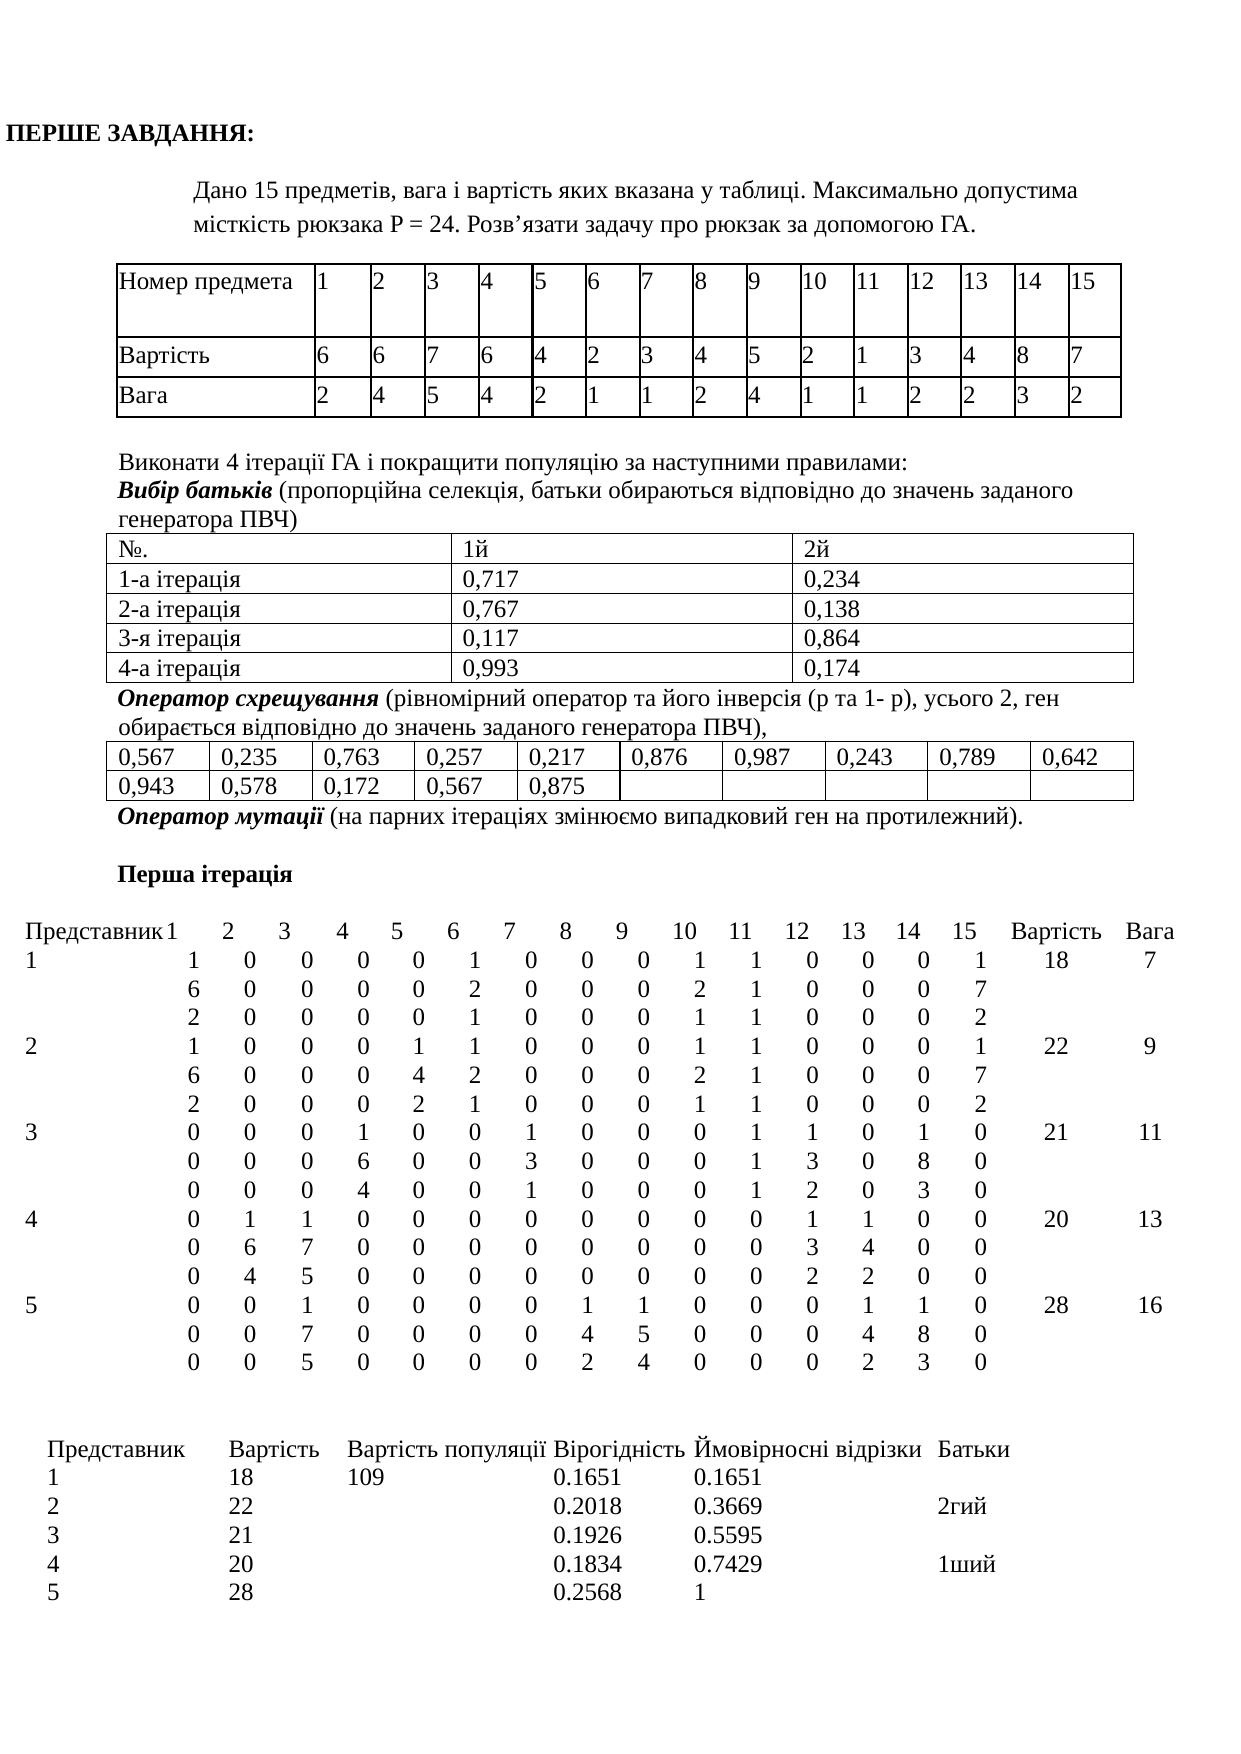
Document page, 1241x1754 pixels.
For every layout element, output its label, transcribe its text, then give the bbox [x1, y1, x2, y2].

table_cell 0 [503, 1204, 559, 1232]
table_cell 0 [447, 1290, 503, 1319]
table_cell 0.2568 [553, 1578, 694, 1606]
table_cell 6 [222, 1233, 278, 1261]
table_cell 0 [336, 974, 391, 1002]
table_cell 0 [952, 1290, 1009, 1319]
table_cell 0 [841, 1175, 895, 1204]
table_cell 6 [166, 1060, 222, 1089]
table_cell 0.1926 [553, 1520, 694, 1549]
table_cell 0 [503, 1060, 559, 1089]
table_header 5 [534, 265, 585, 336]
table_cell 1 [728, 1031, 784, 1060]
table_cell 0 [616, 1261, 672, 1290]
table_cell 2 [841, 1348, 895, 1376]
table_cell 6 [372, 338, 424, 376]
table_cell 1 [503, 1118, 559, 1146]
table_cell 0 [278, 1175, 336, 1204]
table_header 6 [587, 265, 639, 336]
table_header №. [107, 534, 451, 563]
table_cell [938, 1520, 1022, 1549]
table_cell 0 [166, 1204, 222, 1232]
table_cell 0 [559, 1175, 616, 1204]
table_cell 1 [895, 1290, 952, 1319]
table_cell 0 [952, 1204, 1009, 1232]
table_cell 2 [672, 1060, 728, 1089]
table_cell 1 [855, 338, 907, 376]
table_cell 1 [895, 1118, 952, 1146]
table_header 11 [855, 265, 907, 336]
table_cell [938, 1578, 1022, 1606]
table_cell 1 [672, 1003, 728, 1031]
table_cell 0 [672, 1175, 728, 1204]
table_cell 0 [222, 1319, 278, 1347]
table_cell 0 [166, 1348, 222, 1376]
table_cell 0 [391, 1348, 447, 1376]
table_cell 1 [728, 1003, 784, 1031]
table_cell 2 [694, 378, 746, 416]
table_cell 0 [278, 1031, 336, 1060]
table_cell 0 [447, 1118, 503, 1146]
table_cell 0 [841, 1146, 895, 1175]
table_cell 0.7429 [694, 1549, 937, 1577]
table_cell 2 [962, 378, 1014, 416]
table_cell 0 [559, 1060, 616, 1089]
table_cell 5 [25, 1290, 166, 1376]
table_cell 7 [1070, 338, 1120, 376]
table_cell 1 [694, 1578, 937, 1606]
table_cell 0 [784, 1060, 841, 1089]
table_cell 0,767 [452, 594, 792, 622]
table_cell 1 [641, 378, 692, 416]
table_cell 0,943 [107, 771, 209, 800]
table_cell 0,172 [313, 771, 414, 800]
table_header 9 [616, 916, 672, 945]
table_cell 1 [841, 1290, 895, 1319]
table_cell 0.3669 [694, 1491, 937, 1520]
table_header 1 [316, 265, 370, 336]
table_cell 1 [728, 974, 784, 1002]
table_cell 0 [336, 1290, 391, 1319]
table_cell 22 [1009, 1031, 1103, 1117]
table_cell 0 [222, 1175, 278, 1204]
table_cell 0 [336, 1060, 391, 1089]
table_cell 2 [25, 1031, 166, 1117]
table_header 0,567 [107, 742, 209, 770]
table_cell 0 [278, 1060, 336, 1089]
table_cell 4 [962, 338, 1014, 376]
table_cell 1 [391, 1031, 447, 1060]
table_cell 0 [952, 1146, 1009, 1175]
table_cell 7 [426, 338, 478, 376]
table_cell 3 [25, 1118, 166, 1204]
table_cell 4 [748, 378, 800, 416]
table_cell 9 [1103, 1031, 1197, 1117]
table_cell 0.2018 [553, 1491, 694, 1520]
table_cell 3 [909, 338, 960, 376]
table_header Вірогідність [553, 1434, 694, 1462]
table_cell 0 [616, 1175, 672, 1204]
table_cell 1 [166, 1031, 222, 1060]
table_cell 1 [616, 1290, 672, 1319]
table_cell 0 [559, 1233, 616, 1261]
table_cell 0 [391, 1290, 447, 1319]
table_header 2 [222, 916, 278, 945]
table_header 9 [748, 265, 800, 336]
table_header 0,217 [518, 742, 619, 770]
table_cell 22 [228, 1491, 347, 1520]
table_cell 0 [447, 1261, 503, 1290]
table_header 14 [1016, 265, 1068, 336]
table_cell 2-а ітерація [107, 594, 451, 622]
table_cell 0 [278, 1089, 336, 1117]
table_cell [928, 771, 1030, 800]
table_cell 1 [728, 1089, 784, 1117]
text Дано 15 предметів, вага і вартість яких вказана у таблиці. Максимально допустима місткість рюкзака P = 24. Розв’язати задачу про рюкзак за допомогою ГА. [193, 176, 1122, 237]
table_cell 0 [672, 1118, 728, 1146]
table_cell 0.1651 [553, 1463, 694, 1491]
table_cell 2 [952, 1089, 1009, 1117]
table_cell 1 [952, 1031, 1009, 1060]
table_cell 0 [503, 1319, 559, 1347]
table_header Вартість популяції [347, 1434, 553, 1462]
table_cell 28 [1009, 1290, 1103, 1376]
table_cell 4 [616, 1348, 672, 1376]
table_header Вага [1103, 916, 1197, 945]
table_header Номер предмета [118, 265, 314, 336]
table_cell 0 [336, 945, 391, 974]
table_cell 1 [447, 945, 503, 974]
table_cell 0 [503, 1290, 559, 1319]
table_cell 2 [391, 1089, 447, 1117]
table_header 3 [426, 265, 478, 336]
table_cell 5 [278, 1348, 336, 1376]
table_cell 3 [641, 338, 692, 376]
table_cell 0 [784, 945, 841, 974]
table_cell 0,864 [793, 624, 1133, 652]
table_cell 0 [559, 1031, 616, 1060]
table_cell 7 [952, 1060, 1009, 1089]
table_cell 1 [25, 945, 166, 1031]
text Вибір батьків (пропорційна селекція, батьки обираються відповідно до значень заданого генератора ПВЧ) [117, 476, 1122, 533]
table_cell 1 [47, 1463, 228, 1491]
table_cell 0 [336, 1348, 391, 1376]
table_cell 0 [784, 1003, 841, 1031]
table_cell 0 [616, 1146, 672, 1175]
table_cell 6 [480, 338, 531, 376]
table_cell Вартість [118, 338, 314, 376]
table_cell 0 [616, 1003, 672, 1031]
table_header 0,876 [621, 742, 722, 770]
table_header Вартість [1009, 916, 1103, 945]
table_cell 0 [672, 1319, 728, 1347]
table_cell 0 [336, 1003, 391, 1031]
table_cell 0 [278, 1003, 336, 1031]
table_cell 3 [503, 1146, 559, 1175]
table_cell 5 [47, 1578, 228, 1606]
table_cell 4 [372, 378, 424, 416]
table_cell 0,138 [793, 594, 1133, 622]
table_header 2 [372, 265, 424, 336]
table_header 12 [784, 916, 841, 945]
table_cell 0.1834 [553, 1549, 694, 1577]
table_cell 0 [952, 1118, 1009, 1146]
table_header 2й [793, 534, 1133, 563]
table_cell 0 [391, 1003, 447, 1031]
table_cell 0.1651 [694, 1463, 937, 1491]
table_header Батьки [938, 1434, 1022, 1462]
table_cell 2 [447, 1060, 503, 1089]
table_cell 0 [841, 945, 895, 974]
table_cell 0 [841, 1031, 895, 1060]
table_cell 6 [166, 974, 222, 1002]
table_cell 0 [672, 1146, 728, 1175]
table_cell 0 [503, 1031, 559, 1060]
table_cell [621, 771, 722, 800]
table_cell 0 [895, 1204, 952, 1232]
table_header 13 [841, 916, 895, 945]
table_cell 0 [278, 1146, 336, 1175]
table_cell 4 [480, 378, 531, 416]
table_cell 4 [222, 1261, 278, 1290]
table_cell 0 [222, 1003, 278, 1031]
table_cell 4 [841, 1319, 895, 1347]
table_cell 2 [841, 1261, 895, 1290]
table_cell 1ший [938, 1549, 1022, 1577]
table_cell 0 [672, 1348, 728, 1376]
table_cell 0 [391, 1233, 447, 1261]
table_header 14 [895, 916, 952, 945]
table_cell 3 [1016, 378, 1068, 416]
table_cell 1 [587, 378, 639, 416]
table_header 6 [447, 916, 503, 945]
table_cell 0 [503, 945, 559, 974]
table_header 10 [802, 265, 853, 336]
table_cell 1 [222, 1204, 278, 1232]
table_header 10 [672, 916, 728, 945]
table_cell 1 [728, 1060, 784, 1089]
text Оператор мутації (на парних ітераціях змінюємо випадковий ген на протилежний). [117, 801, 1122, 830]
table_cell 7 [278, 1319, 336, 1347]
table_cell 8 [895, 1319, 952, 1347]
table_cell 1 [672, 945, 728, 974]
table_cell 4 [694, 338, 746, 376]
table_cell 3 [784, 1233, 841, 1261]
table_cell 0 [784, 1290, 841, 1319]
text Оператор схрещування (рівномірний оператор та його інверсія (p та 1- p), усього 2, ген обирається відповідно до значень заданого генератора ПВЧ), [117, 683, 1122, 741]
table_cell 7 [952, 974, 1009, 1002]
table_cell 0 [616, 1118, 672, 1146]
table_cell 2 [952, 1003, 1009, 1031]
table_cell 0 [841, 974, 895, 1002]
table_cell 0 [447, 1233, 503, 1261]
table_cell 4 [559, 1319, 616, 1347]
table_header 0,243 [826, 742, 927, 770]
table_cell 1 [447, 1031, 503, 1060]
table_cell 0 [895, 974, 952, 1002]
table_cell 0 [616, 1233, 672, 1261]
table_cell 4 [841, 1233, 895, 1261]
table_cell 2 [534, 378, 585, 416]
table_cell 0 [895, 945, 952, 974]
table_cell 0 [841, 1003, 895, 1031]
table_header 7 [641, 265, 692, 336]
table_cell 0 [895, 1003, 952, 1031]
table_cell 0 [447, 1175, 503, 1204]
table_cell 7 [278, 1233, 336, 1261]
table_cell 0 [391, 1118, 447, 1146]
table_cell 0 [952, 1319, 1009, 1347]
table_header 15 [952, 916, 1009, 945]
table_cell 1 [728, 1175, 784, 1204]
table_cell 0 [728, 1290, 784, 1319]
table_cell 0 [166, 1146, 222, 1175]
table_cell 0 [278, 945, 336, 974]
text Виконати 4 ітерації ГА і покращити популяцію за наступними правилами: [118, 447, 1122, 476]
table_cell 0 [222, 1060, 278, 1089]
table_cell 0,993 [452, 653, 792, 682]
table_cell 2 [784, 1175, 841, 1204]
table_header 1й [452, 534, 792, 563]
table_cell 4 [534, 338, 585, 376]
table_cell 0 [391, 1204, 447, 1232]
table_cell 1 [855, 378, 907, 416]
table_cell 0 [952, 1233, 1009, 1261]
table_cell 2гий [938, 1491, 1022, 1520]
table_cell 18 [228, 1463, 347, 1491]
table_cell 0.5595 [694, 1520, 937, 1549]
table_cell 21 [228, 1520, 347, 1549]
table_cell 0,234 [793, 564, 1133, 593]
table_cell [1031, 771, 1133, 800]
table_cell 0 [166, 1118, 222, 1146]
table_cell 1 [784, 1118, 841, 1146]
table_cell 3 [47, 1520, 228, 1549]
table_cell 1 [278, 1204, 336, 1232]
table_cell 0 [391, 945, 447, 974]
table_cell 0 [728, 1348, 784, 1376]
table_cell 0 [391, 1175, 447, 1204]
table_cell 1 [672, 1031, 728, 1060]
table_cell 2 [784, 1261, 841, 1290]
table_header 15 [1070, 265, 1120, 336]
table_cell 1 [728, 1146, 784, 1175]
table_cell 0 [784, 1031, 841, 1060]
table_cell 0 [391, 1319, 447, 1347]
table_cell 0 [728, 1261, 784, 1290]
table_cell 0 [503, 1089, 559, 1117]
table_cell 0 [391, 974, 447, 1002]
table_cell 20 [228, 1549, 347, 1577]
table_cell 0 [784, 1348, 841, 1376]
table_cell 3 [784, 1146, 841, 1175]
table_header 0,257 [415, 742, 517, 770]
table_header 4 [336, 916, 391, 945]
table_header 0,763 [313, 742, 414, 770]
table_cell 0 [278, 1118, 336, 1146]
table_header 12 [909, 265, 960, 336]
table_cell 2 [802, 338, 853, 376]
table_header 0,235 [210, 742, 312, 770]
table_cell 0 [559, 1003, 616, 1031]
table_cell 21 [1009, 1118, 1103, 1204]
table_header 4 [480, 265, 531, 336]
table_cell 0 [447, 1146, 503, 1175]
table_header 3 [278, 916, 336, 945]
table_cell 0 [784, 1319, 841, 1347]
table_cell 0 [503, 1003, 559, 1031]
table_cell 1 [952, 945, 1009, 974]
table_cell 11 [1103, 1118, 1197, 1204]
table_cell 0 [503, 1233, 559, 1261]
table_header 7 [503, 916, 559, 945]
table_header Вартість [228, 1434, 347, 1462]
table_cell 0 [447, 1319, 503, 1347]
table_cell 0 [728, 1319, 784, 1347]
table_cell 0,174 [793, 653, 1133, 682]
table_cell 0 [222, 1031, 278, 1060]
table_cell 4 [47, 1549, 228, 1577]
table_cell 6 [316, 338, 370, 376]
table_cell 0 [222, 974, 278, 1002]
table_cell 5 [616, 1319, 672, 1347]
table_header 11 [728, 916, 784, 945]
table_cell 0 [222, 1089, 278, 1117]
table_cell 13 [1103, 1204, 1197, 1290]
table_cell 0 [841, 1118, 895, 1146]
table_cell 16 [1103, 1290, 1197, 1376]
table_header 5 [391, 916, 447, 945]
table_cell 0 [447, 1204, 503, 1232]
table_cell 4 [336, 1175, 391, 1204]
table_cell 0 [616, 1204, 672, 1232]
table_cell 0 [166, 1290, 222, 1319]
table_cell 0 [672, 1233, 728, 1261]
table_cell 3 [895, 1175, 952, 1204]
table_cell 1 [447, 1003, 503, 1031]
table_cell 2 [47, 1491, 228, 1520]
table_cell 1 [802, 378, 853, 416]
table_cell 1 [841, 1204, 895, 1232]
table_cell 2 [909, 378, 960, 416]
table_cell 4 [391, 1060, 447, 1089]
table_cell 0 [336, 1319, 391, 1347]
table_cell 0 [336, 1204, 391, 1232]
text Перша ітерація [117, 859, 1122, 887]
table_cell 1 [166, 945, 222, 974]
table_cell 0 [278, 974, 336, 1002]
table_cell 3-я ітерація [107, 624, 451, 652]
table_cell 8 [1016, 338, 1068, 376]
table_cell 0 [222, 1290, 278, 1319]
table_cell 0 [841, 1089, 895, 1117]
table_cell 1-а ітерація [107, 564, 451, 593]
table_cell 2 [559, 1348, 616, 1376]
table_cell 0 [559, 1089, 616, 1117]
table_cell 0 [952, 1261, 1009, 1290]
table_cell 18 [1009, 945, 1103, 1031]
table_header Ймовірносні відрізки [694, 1434, 937, 1462]
table_cell 0 [616, 1031, 672, 1060]
table_cell 1 [447, 1089, 503, 1117]
table_cell 0 [672, 1290, 728, 1319]
table_cell 109 [347, 1463, 553, 1606]
table_cell 0 [672, 1204, 728, 1232]
table_cell 0 [559, 974, 616, 1002]
table_cell 3 [895, 1348, 952, 1376]
table_header 0,789 [928, 742, 1030, 770]
table_cell 0,578 [210, 771, 312, 800]
table_cell 28 [228, 1578, 347, 1606]
table_cell 0 [503, 1261, 559, 1290]
table_cell 20 [1009, 1204, 1103, 1290]
table_cell 2 [447, 974, 503, 1002]
table_cell 0 [503, 974, 559, 1002]
table_cell 0 [391, 1146, 447, 1175]
table_cell 0 [895, 1060, 952, 1089]
table_cell 0 [672, 1261, 728, 1290]
table_cell [826, 771, 927, 800]
table_header 13 [962, 265, 1014, 336]
table_cell 1 [278, 1290, 336, 1319]
table_cell 0 [895, 1233, 952, 1261]
table_cell 0 [784, 1089, 841, 1117]
table_cell 0 [166, 1261, 222, 1290]
table_cell [723, 771, 825, 800]
table_cell 8 [895, 1146, 952, 1175]
table_cell [938, 1463, 1022, 1491]
table_cell 0 [952, 1175, 1009, 1204]
table_cell 1 [336, 1118, 391, 1146]
table_header Представник [47, 1434, 228, 1462]
table_cell 1 [728, 1118, 784, 1146]
table_cell 7 [1103, 945, 1197, 1031]
table_cell 0 [222, 1146, 278, 1175]
table_cell 1 [728, 945, 784, 974]
table_cell 0 [222, 945, 278, 974]
table_cell 0 [336, 1089, 391, 1117]
table_header 8 [559, 916, 616, 945]
text ПЕРШЕ ЗАВДАННЯ: [6, 118, 1234, 147]
table_cell 1 [559, 1290, 616, 1319]
table_cell 0 [336, 1233, 391, 1261]
table_header 1 [166, 916, 222, 945]
table_header 0,987 [723, 742, 825, 770]
table_cell 2 [1070, 378, 1120, 416]
table_header 0,642 [1031, 742, 1133, 770]
table_header Представник [25, 916, 166, 945]
table_cell 0 [447, 1348, 503, 1376]
table_cell 0 [784, 974, 841, 1002]
table_cell 1 [672, 1089, 728, 1117]
table_cell 0 [503, 1348, 559, 1376]
table_cell 0,117 [452, 624, 792, 652]
table_cell 0 [616, 945, 672, 974]
table_cell 0 [895, 1261, 952, 1290]
table_cell 0 [952, 1348, 1009, 1376]
table_cell 0 [895, 1089, 952, 1117]
table_cell Вага [118, 378, 314, 416]
table_header 8 [694, 265, 746, 336]
table_cell 1 [784, 1204, 841, 1232]
table_cell 0 [336, 1261, 391, 1290]
table_cell 0 [166, 1175, 222, 1204]
table_cell 2 [166, 1089, 222, 1117]
table_cell 2 [166, 1003, 222, 1031]
table_cell 4 [25, 1204, 166, 1290]
table_cell 0 [391, 1261, 447, 1290]
table_cell 5 [748, 338, 800, 376]
table_cell 4-а ітерація [107, 653, 451, 682]
table_cell 0 [728, 1233, 784, 1261]
table_cell 0 [616, 974, 672, 1002]
table_cell 0 [616, 1089, 672, 1117]
table_cell 0 [616, 1060, 672, 1089]
table_cell 0 [166, 1233, 222, 1261]
table_cell 2 [587, 338, 639, 376]
table_cell 0 [728, 1204, 784, 1232]
table_cell 0 [166, 1319, 222, 1347]
table_cell 2 [316, 378, 370, 416]
table_cell 0 [222, 1118, 278, 1146]
table_cell 0 [559, 1146, 616, 1175]
table_cell 1 [503, 1175, 559, 1204]
table_cell 0 [895, 1031, 952, 1060]
table_cell 0,875 [518, 771, 619, 800]
table_cell 5 [426, 378, 478, 416]
table_cell 0 [559, 1204, 616, 1232]
table_cell 0 [559, 1261, 616, 1290]
table_cell 0 [559, 945, 616, 974]
table_cell 0,567 [415, 771, 517, 800]
table_cell 0 [336, 1031, 391, 1060]
table_cell 0 [841, 1060, 895, 1089]
table_cell 5 [278, 1261, 336, 1290]
table_cell 0,717 [452, 564, 792, 593]
table_cell 0 [559, 1118, 616, 1146]
table_cell 6 [336, 1146, 391, 1175]
table_cell 0 [222, 1348, 278, 1376]
table_cell 2 [672, 974, 728, 1002]
